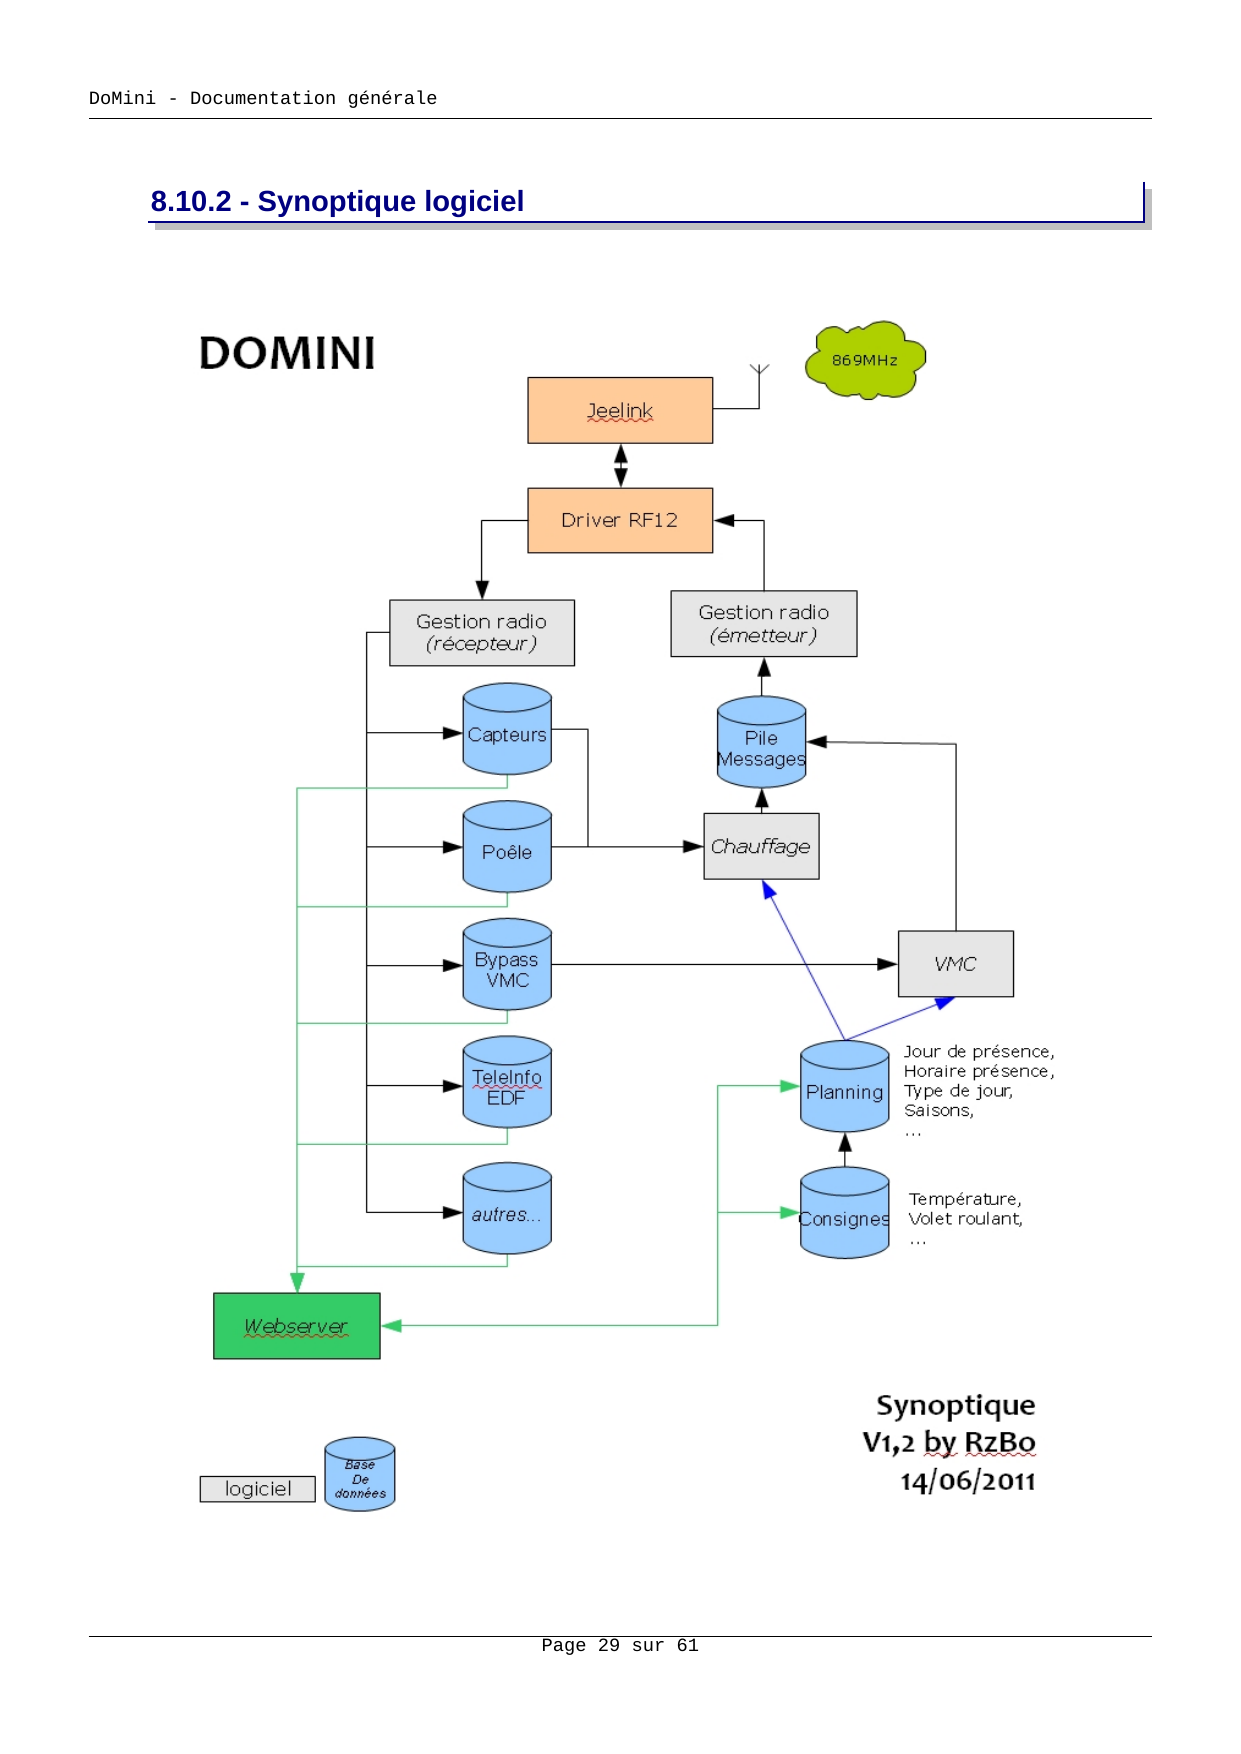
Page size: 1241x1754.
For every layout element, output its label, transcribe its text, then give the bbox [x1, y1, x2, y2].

picture [135, 264, 1105, 1559]
subtitle Synoptique logiciel [148, 182, 1143, 221]
